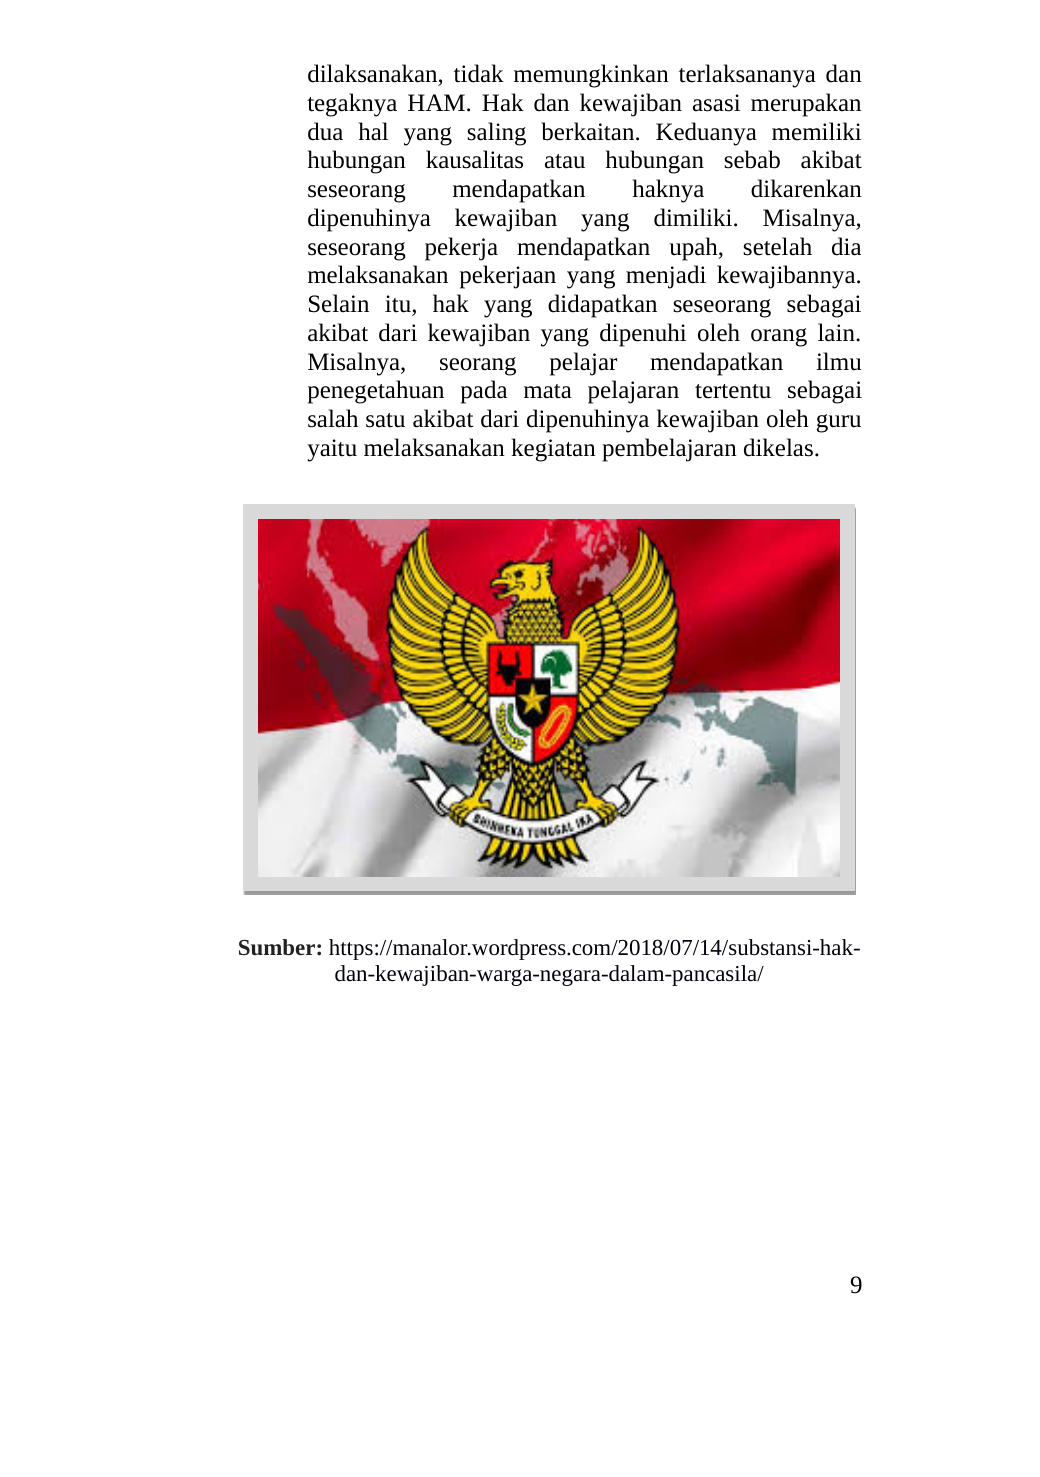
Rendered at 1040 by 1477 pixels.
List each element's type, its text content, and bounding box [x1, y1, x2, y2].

text dilaksanakan, tidak memungkinkan terlaksananya dan tegaknya HAM. Hak dan kewajiban asasi merupakan dua hal yang saling berkaitan. Keduanya memiliki hubungan kausalitas atau hubungan sebab akibat seseorang mendapatkan haknya dikarenkan dipenuhinya kewajiban yang dimiliki. Misalnya, seseorang pekerja mendapatkan upah, setelah dia melaksanakan pekerjaan yang menjadi kewajibannya. Selain itu, hak yang didapatkan seseorang sebagai akibat dari kewajiban yang dipenuhi oleh orang lain. Misalnya, seorang pelajar mendapatkan ilmu penegetahuan pada mata pelajaran tertentu sebagai salah satu akibat dari dipenuhinya kewajiban oleh guru yaitu melaksanakan kegiatan pembelajaran dikelas. [307, 59, 862, 462]
picture [258, 519, 840, 877]
text Sumber: https://manalor.wordpress.com/2018/07/14/substansi-hak-dan-kewajiban-warga-negara-dalam-pancasila/ [236, 934, 862, 987]
